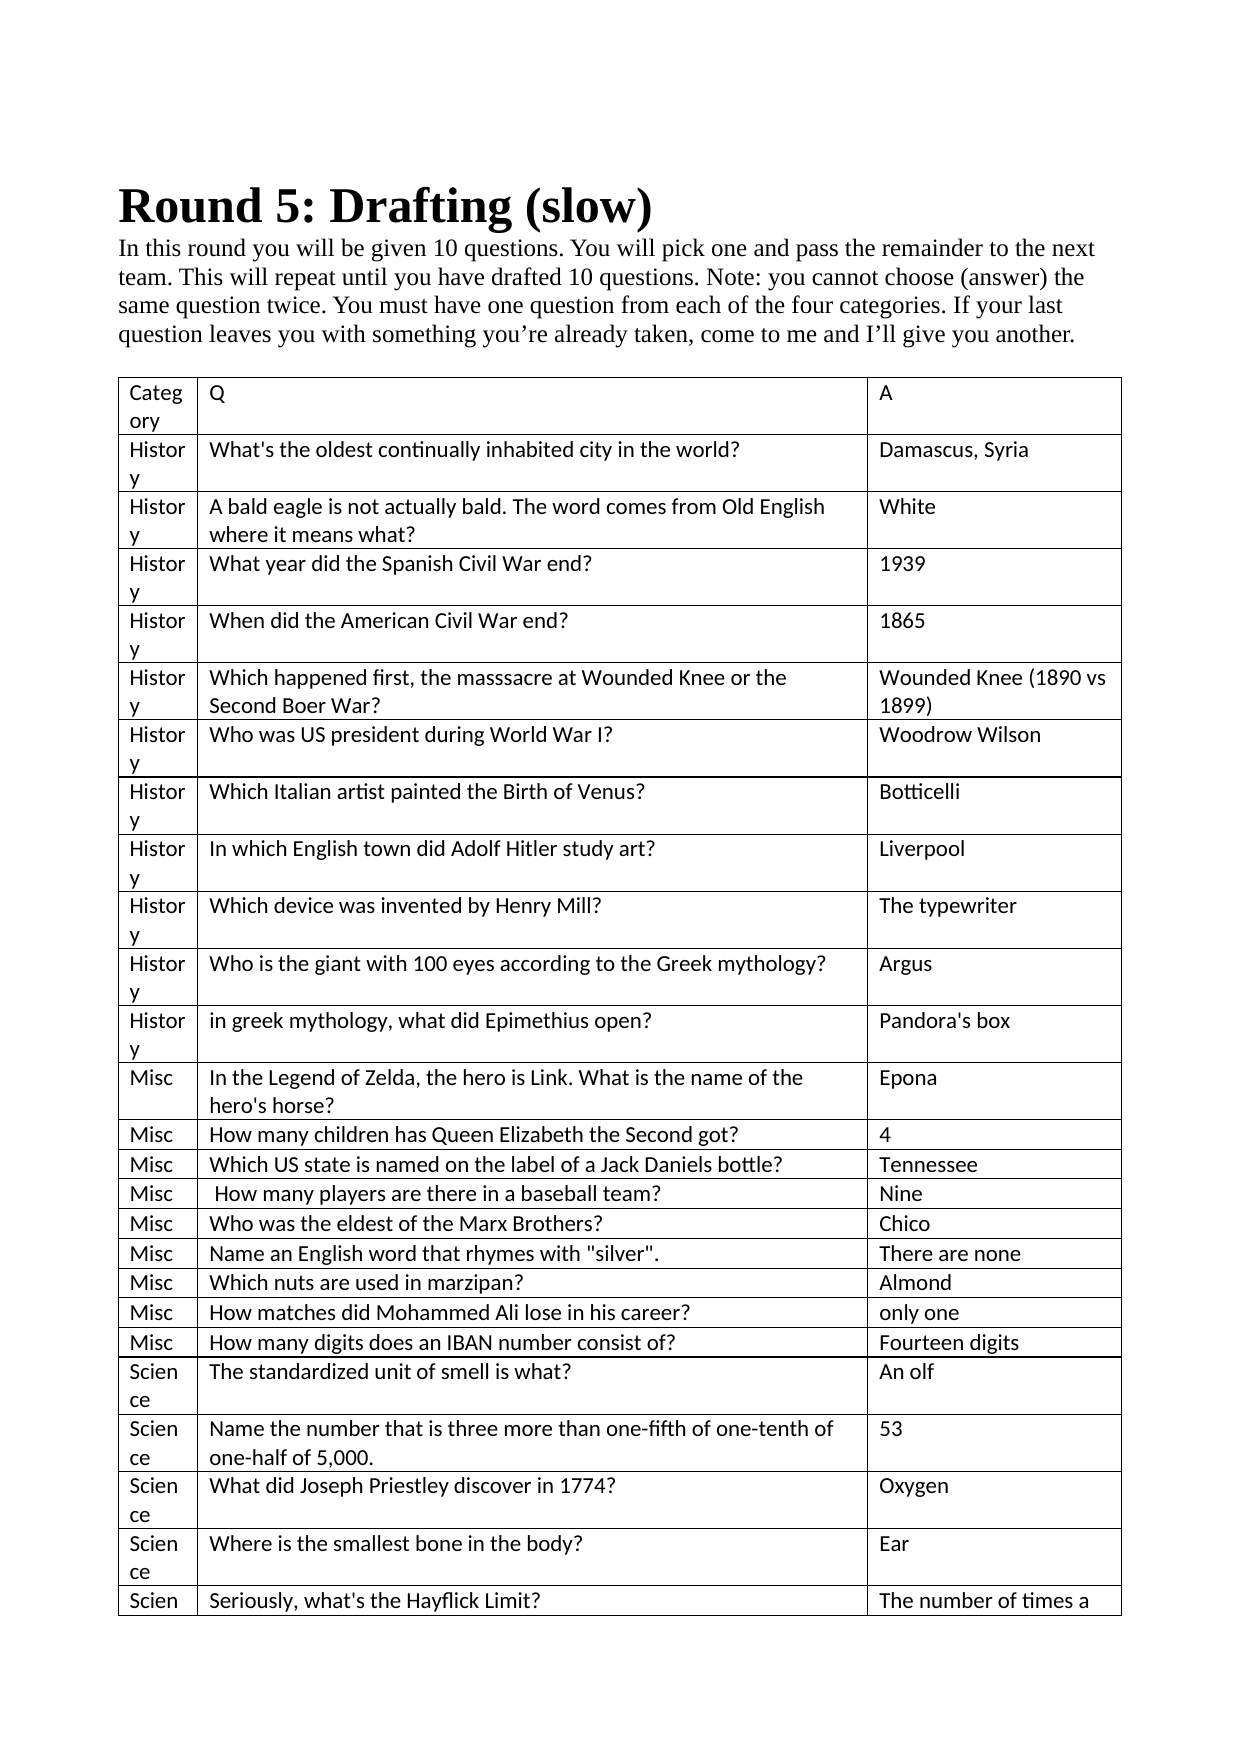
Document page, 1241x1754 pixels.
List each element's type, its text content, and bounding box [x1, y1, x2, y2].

table_cell White [868, 492, 1121, 548]
table_cell In the Legend of Zelda, the hero is Link. What is the name of the hero's horse? [198, 1063, 867, 1119]
table_cell History [119, 835, 197, 891]
table_cell Which happened first, the masssacre at Wounded Knee or the Second Boer War? [198, 663, 867, 719]
table_cell How many players are there in a baseball team? [198, 1179, 867, 1208]
table_cell The typewriter [868, 892, 1121, 948]
table_cell Misc [119, 1298, 197, 1327]
table_cell An olf [868, 1358, 1121, 1413]
table_cell History [119, 663, 197, 719]
table_cell Argus [868, 949, 1121, 1005]
table_cell Epona [868, 1063, 1121, 1119]
table_cell Misc [119, 1179, 197, 1208]
table_cell Tennessee [868, 1150, 1121, 1178]
table_cell How many children has Queen Elizabeth the Second got? [198, 1120, 867, 1149]
table_cell When did the American Civil War end? [198, 606, 867, 662]
table_cell Oxygen [868, 1472, 1121, 1528]
table_cell What year did the Spanish Civil War end? [198, 549, 867, 605]
table_cell History [119, 549, 197, 605]
table_cell Who was US president during World War I? [198, 720, 867, 776]
table_cell Liverpool [868, 835, 1121, 891]
table_cell Almond [868, 1269, 1121, 1297]
table_cell 53 [868, 1415, 1121, 1471]
table_cell Botticelli [868, 778, 1121, 833]
table_cell The number of times a [868, 1586, 1121, 1614]
table_cell What's the oldest continually inhabited city in the world? [198, 435, 867, 491]
table_cell Which Italian artist painted the Birth of Venus? [198, 778, 867, 833]
table_cell Misc [119, 1063, 197, 1119]
text In this round you will be given 10 questions. You will pick one and pass the remainder to the next team. This will repeat until you have drafted 10 questions. Note: you cannot choose (answer) the same question twice. You must have one question from each of the four categories. If your last question leaves you with something you’re already taken, come to me and I’ll give you another. [118, 233, 1122, 348]
table_cell Science [119, 1415, 197, 1471]
table_cell History [119, 606, 197, 662]
table_cell Which US state is named on the label of a Jack Daniels bottle? [198, 1150, 867, 1178]
table_cell Science [119, 1358, 197, 1413]
table_cell There are none [868, 1239, 1121, 1267]
table_cell What did Joseph Priestley discover in 1774? [198, 1472, 867, 1528]
table_cell History [119, 892, 197, 948]
table_cell Misc [119, 1150, 197, 1178]
table_cell in greek mythology, what did Epimethius open? [198, 1006, 867, 1062]
table_cell Pandora's box [868, 1006, 1121, 1062]
table_cell A bald eagle is not actually bald. The word comes from Old English where it means what? [198, 492, 867, 548]
table_cell Name an English word that rhymes with "silver". [198, 1239, 867, 1267]
table_cell Fourteen digits [868, 1328, 1121, 1356]
table_cell History [119, 778, 197, 833]
table_cell Which device was invented by Henry Mill? [198, 892, 867, 948]
table_cell How many digits does an IBAN number consist of? [198, 1328, 867, 1356]
table_cell Woodrow Wilson [868, 720, 1121, 776]
table_header Category [119, 378, 197, 434]
table_cell Where is the smallest bone in the body? [198, 1529, 867, 1585]
table_cell Scien [119, 1586, 197, 1614]
table_cell 1939 [868, 549, 1121, 605]
table_cell Misc [119, 1239, 197, 1267]
table_cell Ear [868, 1529, 1121, 1585]
table_cell History [119, 949, 197, 1005]
table_cell How matches did Mohammed Ali lose in his career? [198, 1298, 867, 1327]
table_cell Chico [868, 1209, 1121, 1238]
table_cell Name the number that is three more than one-fifth of one-tenth of one-half of 5,000. [198, 1415, 867, 1471]
table_cell History [119, 492, 197, 548]
table_cell Wounded Knee (1890 vs 1899) [868, 663, 1121, 719]
table_cell History [119, 720, 197, 776]
table_cell 1865 [868, 606, 1121, 662]
table_cell Seriously, what's the Hayflick Limit? [198, 1586, 867, 1614]
table_cell Nine [868, 1179, 1121, 1208]
table_cell only one [868, 1298, 1121, 1327]
table_cell Damascus, Syria [868, 435, 1121, 491]
table_cell Science [119, 1472, 197, 1528]
table_cell Which nuts are used in marzipan? [198, 1269, 867, 1297]
table_cell History [119, 1006, 197, 1062]
table_cell Science [119, 1529, 197, 1585]
table_header A [868, 378, 1121, 434]
table_cell In which English town did Adolf Hitler study art? [198, 835, 867, 891]
table_cell The standardized unit of smell is what? [198, 1358, 867, 1413]
table_cell Who was the eldest of the Marx Brothers? [198, 1209, 867, 1238]
table_cell Misc [119, 1328, 197, 1356]
table_cell Who is the giant with 100 eyes according to the Greek mythology? [198, 949, 867, 1005]
table_cell 4 [868, 1120, 1121, 1149]
table_header Q [198, 378, 867, 434]
table_cell Misc [119, 1209, 197, 1238]
table_cell Misc [119, 1120, 197, 1149]
text Round 5: Drafting (slow) [118, 176, 1122, 233]
table_cell History [119, 435, 197, 491]
table_cell Misc [119, 1269, 197, 1297]
